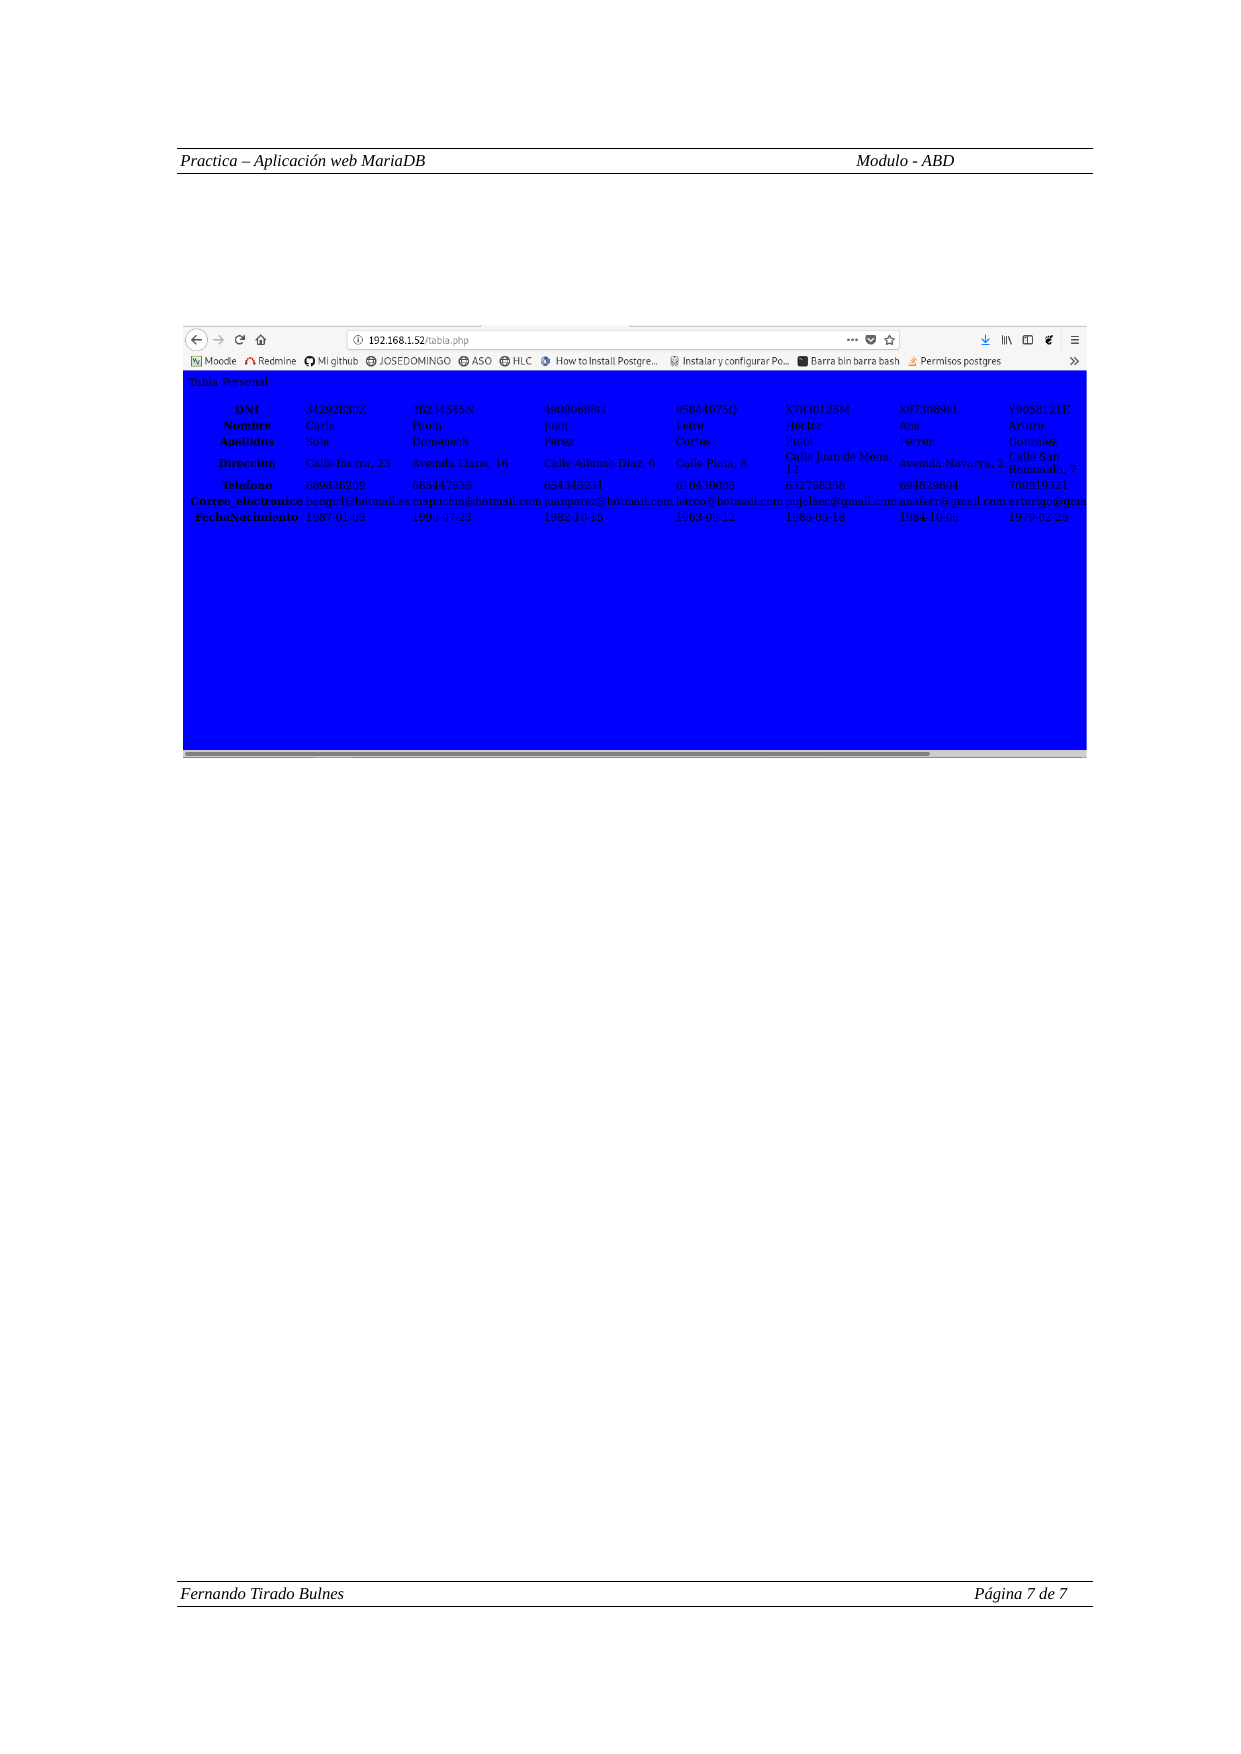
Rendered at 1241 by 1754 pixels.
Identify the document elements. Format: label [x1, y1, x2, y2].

picture [183, 325, 1087, 758]
